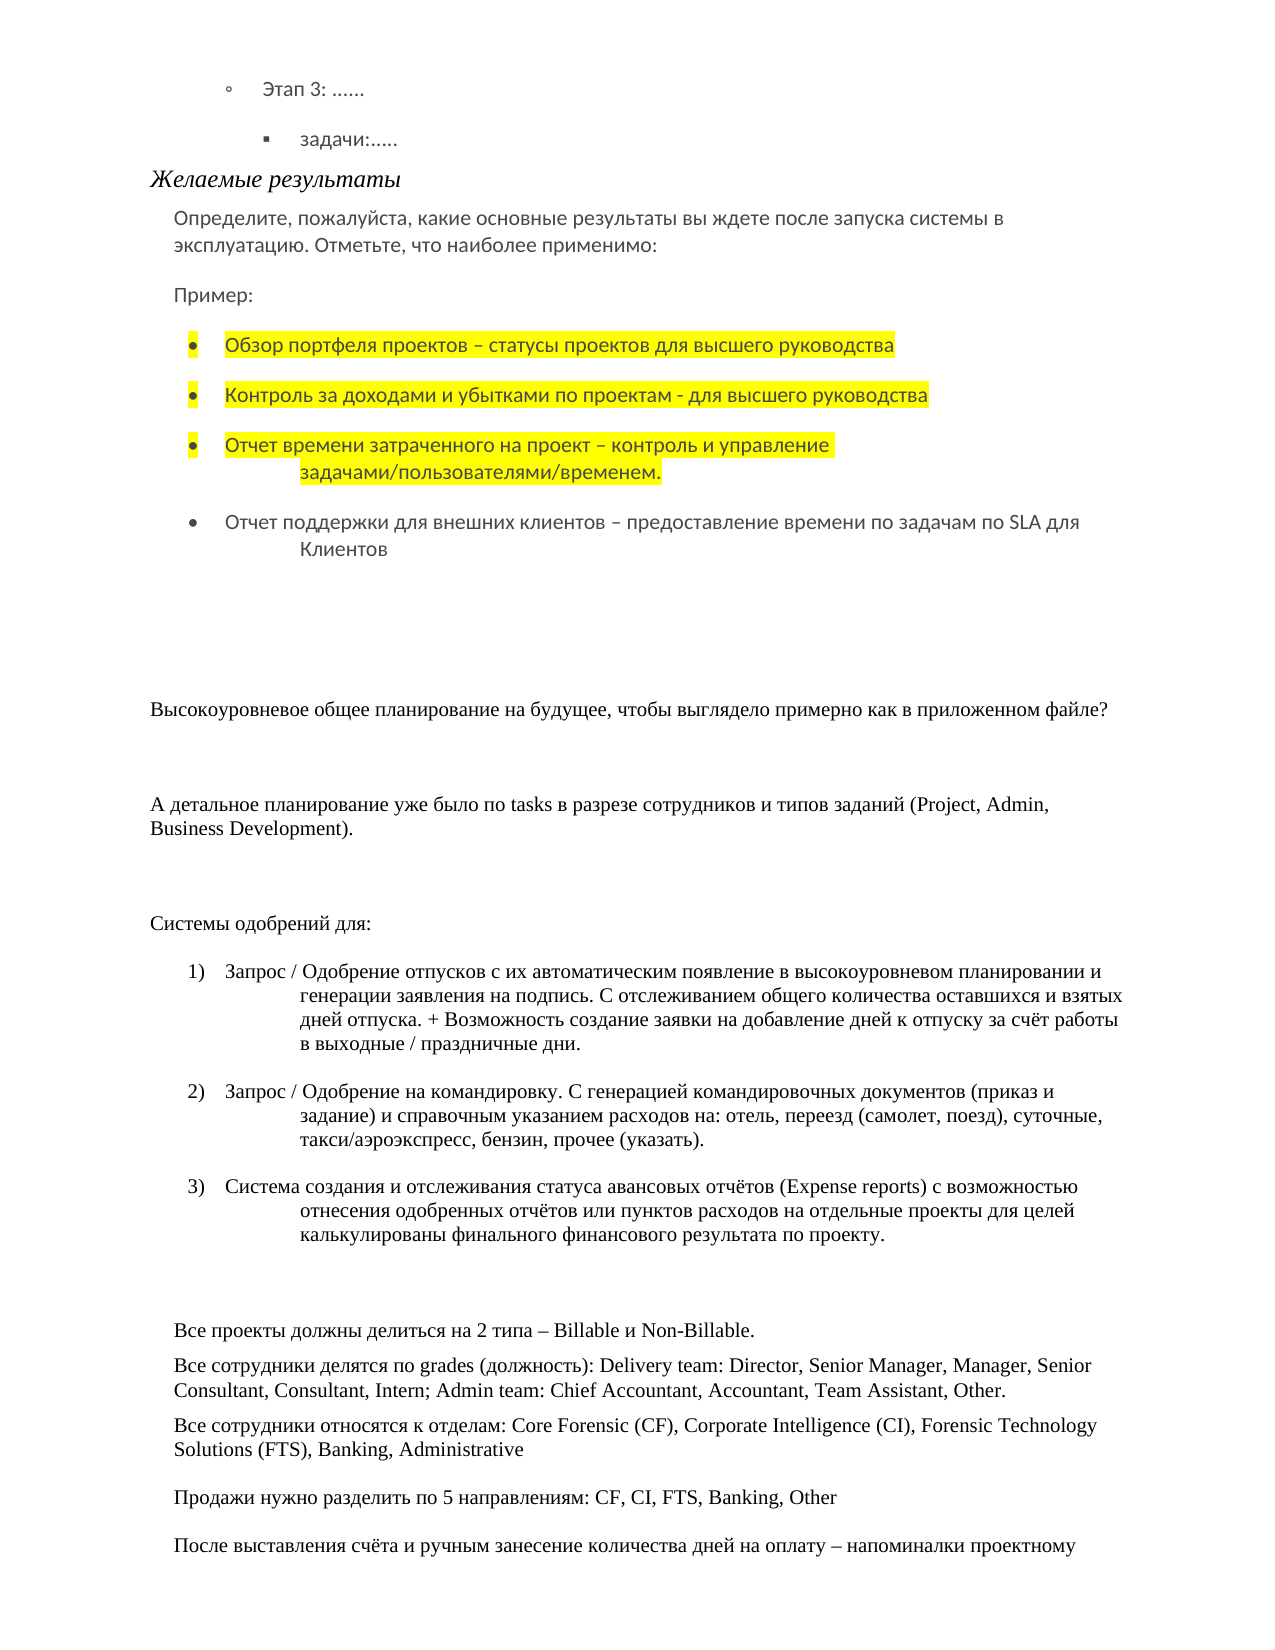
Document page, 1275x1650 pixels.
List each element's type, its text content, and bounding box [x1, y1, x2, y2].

text Системы одобрений для: [150, 911, 1125, 935]
list Система создания и отслеживания статуса авансовых отчётов (Expense reports) с возможностью отнесения одобренных отчётов или пунктов расходов на отдельные проекты для целей калькулированы финального финансового результата по проекту. [187, 1174, 1125, 1246]
list Отчет времени затраченного на проект – контроль и управление задачами/пользователями/временем. [187, 432, 1125, 485]
list Запрос / Одобрение отпусков с их автоматическим появление в высокоуровневом планировании и генерации заявления на подпись. С отслеживанием общего количества оставшихся и взятых дней отпуска. + Возможность создание заявки на добавление дней к отпуску за счёт работы в выходные / праздничные дни. [187, 959, 1125, 1055]
text Дополнительная информация [150, 597, 1125, 628]
text Пример: [174, 281, 1125, 308]
list задачи:..... [262, 125, 1125, 152]
text Желаемые результаты [150, 164, 1125, 192]
text Все проекты должны делиться на 2 типа – Billable и Non-Billable. [174, 1318, 1125, 1342]
text Продажи нужно разделить по 5 направлениям: CF, CI, FTS, Banking, Other [174, 1485, 1125, 1509]
list Контроль за доходами и убытками по проектам - для высшего руководства [187, 381, 1125, 408]
text Высокоуровневое общее планирование на будущее, чтобы выглядело примерно как в приложенном файле? [150, 697, 1125, 721]
text Все сотрудники относятся к отделам: Core Forensic (CF), Corporate Intelligence (CI), Forensic Technology Solutions (FTS), Banking, Administrative [174, 1413, 1125, 1461]
list Отчет поддержки для внешних клиентов – предоставление времени по задачам по SLA для Клиентов [187, 508, 1125, 562]
list Обзор портфеля проектов – статусы проектов для высшего руководства [187, 331, 1125, 358]
text А детальное планирование уже было по tasks в разрезе сотрудников и типов заданий (Project, Admin, Business Development). [150, 792, 1125, 840]
list Запрос / Одобрение на командировку. С генерацией командировочных документов (приказ и задание) и справочным указанием расходов на: отель, переезд (самолет, поезд), суточные, такси/аэроэкспресс, бензин, прочее (указать). [187, 1078, 1125, 1151]
text Все сотрудники делятся по grades (должность): Delivery team: Director, Senior Manager, Manager, Senior Consultant, Consultant, Intern; Admin team: Chief Accountant, Accountant, Team Assistant, Other. [174, 1353, 1125, 1402]
text Определите, пожалуйста, какие основные результаты вы ждете после запуска системы в эксплуатацию. Отметьте, что наиболее применимо: [174, 204, 1125, 257]
list Этап 3: ...... [225, 75, 1125, 102]
text После выставления счёта и ручным занесение количества дней на оплату – напоминалки проектному [174, 1533, 1125, 1557]
